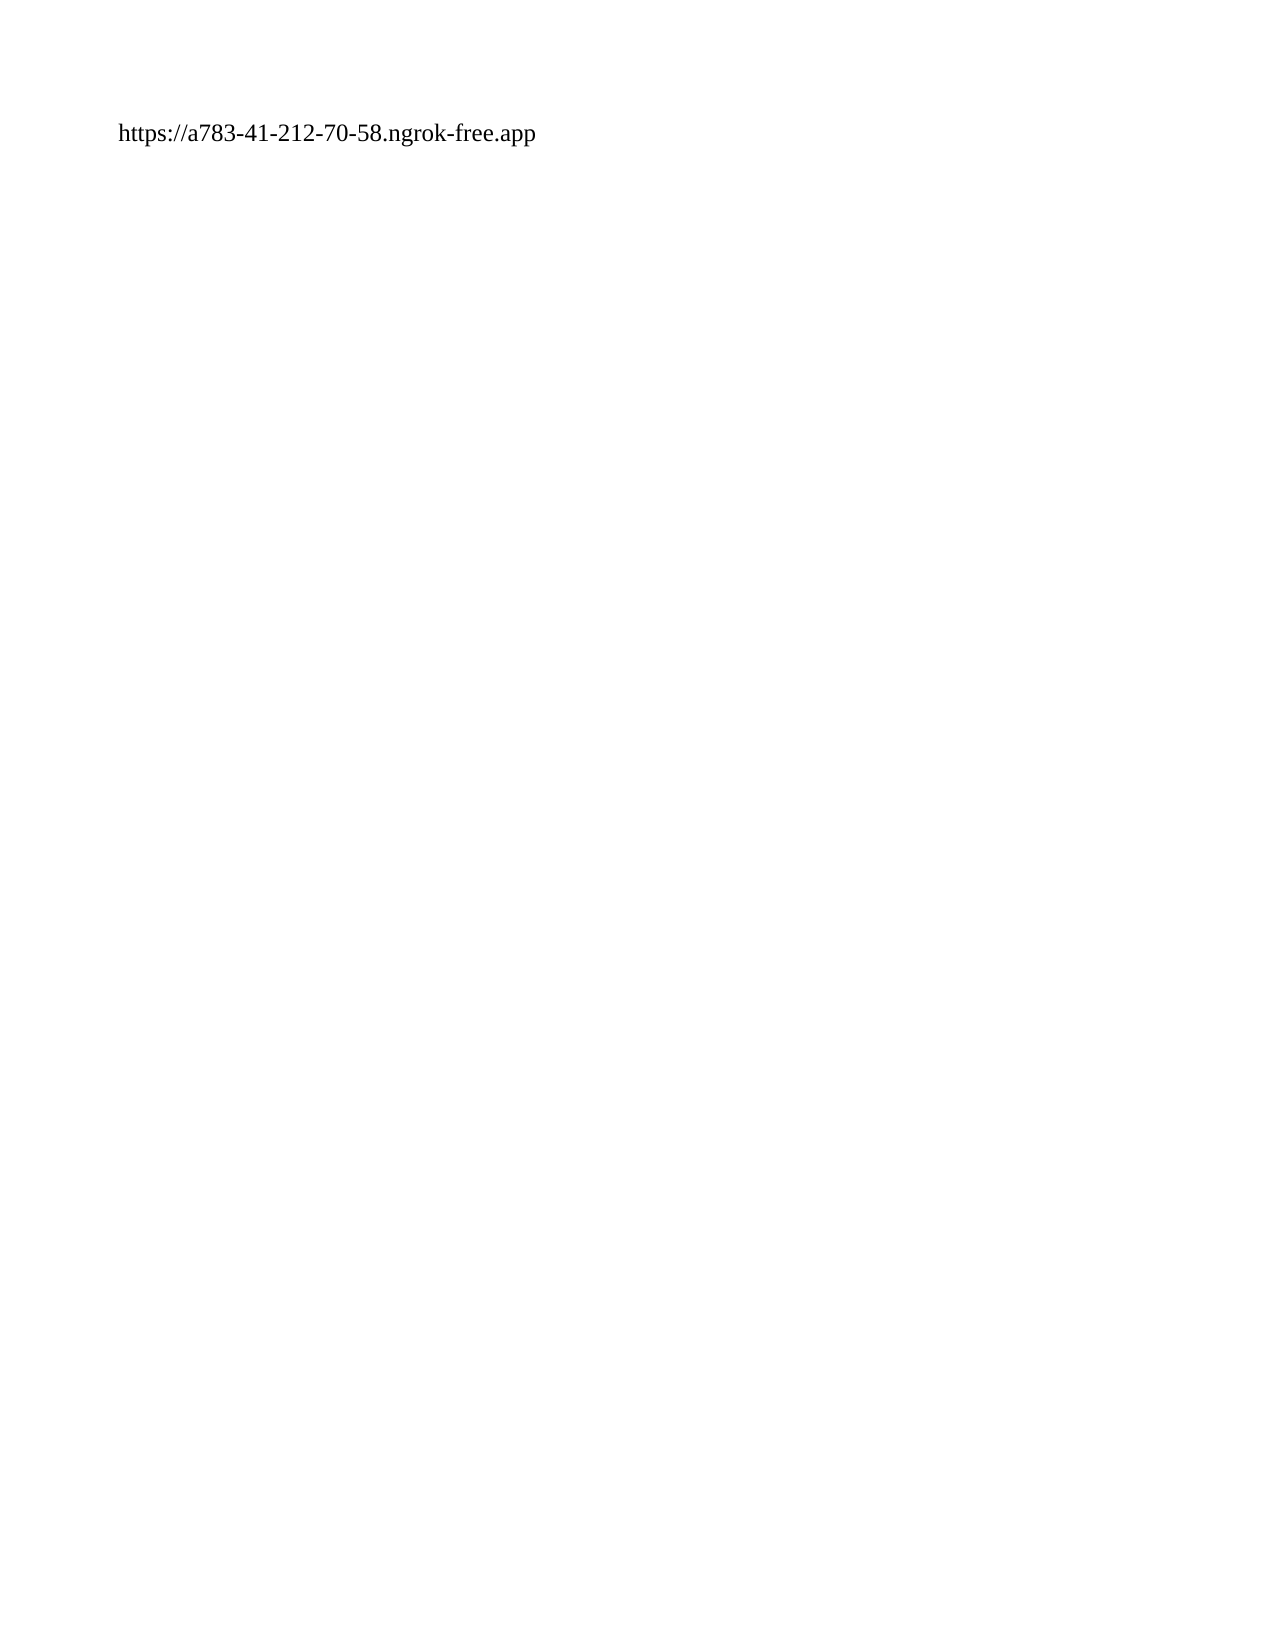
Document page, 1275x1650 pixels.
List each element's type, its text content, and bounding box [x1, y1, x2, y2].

text https://a783-41-212-70-58.ngrok-free.app [118, 118, 1157, 147]
